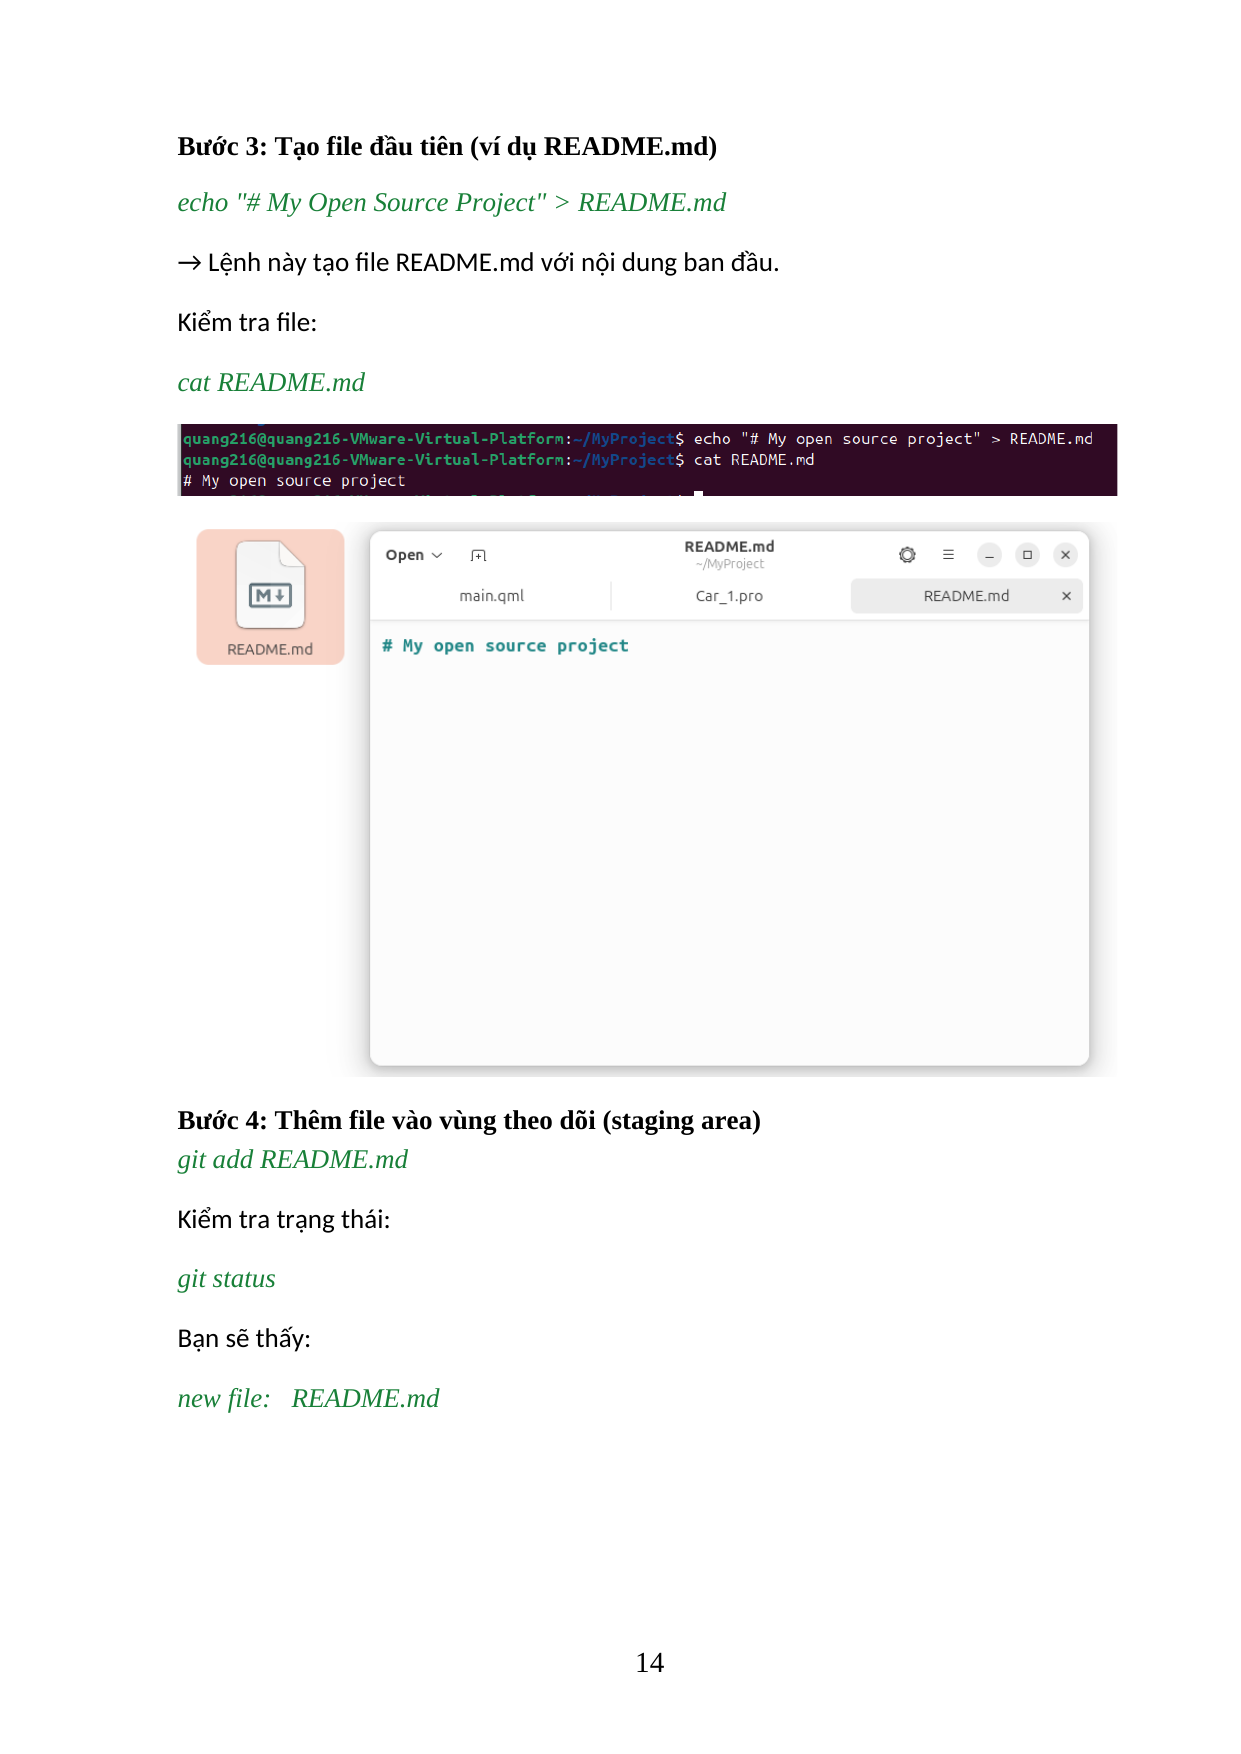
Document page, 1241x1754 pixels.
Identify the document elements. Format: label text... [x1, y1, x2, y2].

text new file: README.md [177, 1382, 1122, 1413]
text Bạn sẽ thấy: [177, 1321, 1122, 1354]
subtitle Bước 4: Thêm file vào vùng theo dõi (staging area) [177, 1104, 1122, 1135]
subtitle Bước 3: Tạo file đầu tiên (ví dụ README.md) [177, 130, 1122, 161]
text git status [177, 1263, 1122, 1294]
text cat README.md [177, 366, 1122, 397]
picture [177, 522, 1118, 1077]
picture [177, 424, 1118, 496]
text echo "# My Open Source Project" > README.md [177, 186, 1122, 217]
text Kiểm tra file: [177, 305, 1122, 338]
text git add README.md [177, 1143, 1122, 1174]
text Kiểm tra trạng thái: [177, 1202, 1122, 1235]
text → Lệnh này tạo file README.md với nội dung ban đầu. [177, 245, 1122, 278]
